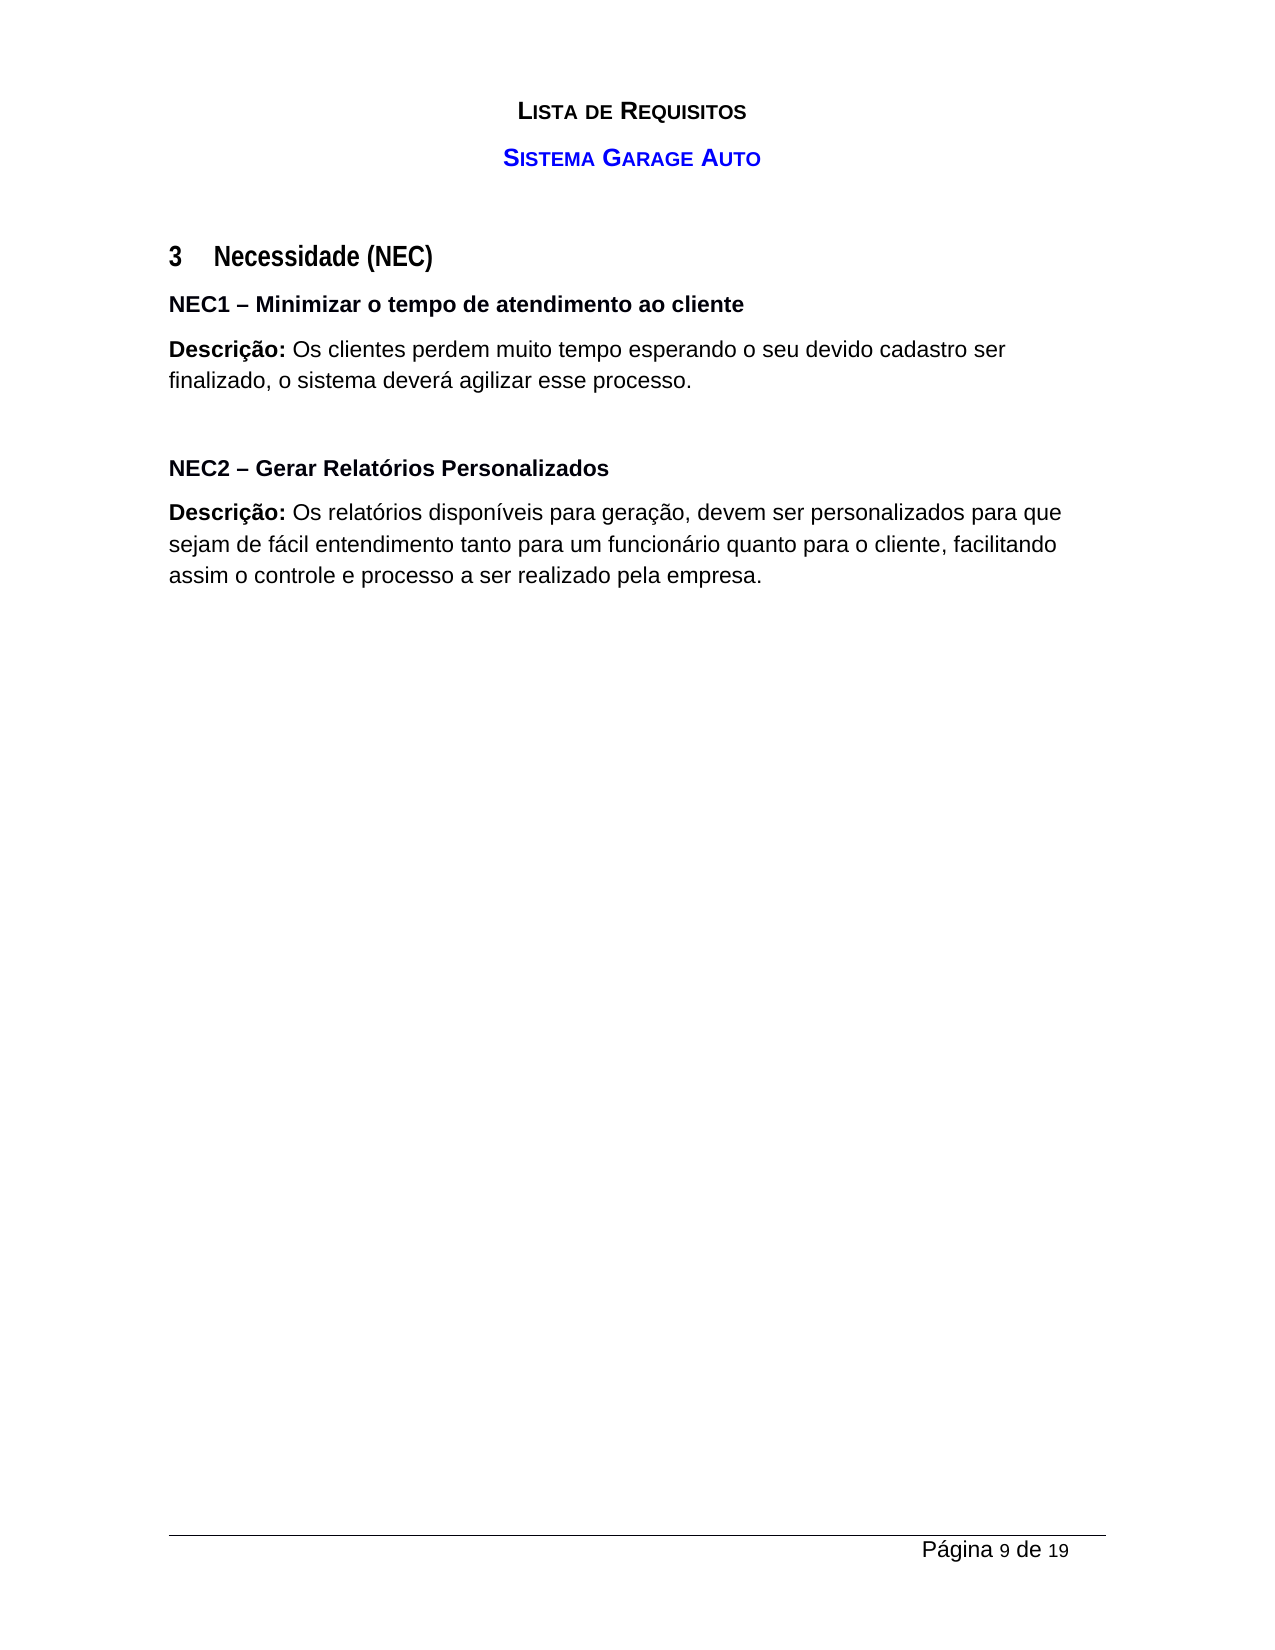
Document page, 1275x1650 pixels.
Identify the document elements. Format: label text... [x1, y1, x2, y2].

subtitle Necessidade (NEC) [169, 239, 1106, 272]
subtitle NEC2 – Gerar Relatórios Personalizados [169, 455, 1106, 482]
subtitle NEC1 – Minimizar o tempo de atendimento ao cliente [169, 291, 1106, 318]
text Descrição: Os relatórios disponíveis para geração, devem ser personalizados para que sejam de fácil entendimento tanto para um funcionário quanto para o cliente, facilitando assim o controle e processo a ser realizado pela empresa. [169, 499, 1106, 589]
text Descrição: Os clientes perdem muito tempo esperando o seu devido cadastro ser finalizado, o sistema deverá agilizar esse processo. [169, 336, 1106, 393]
